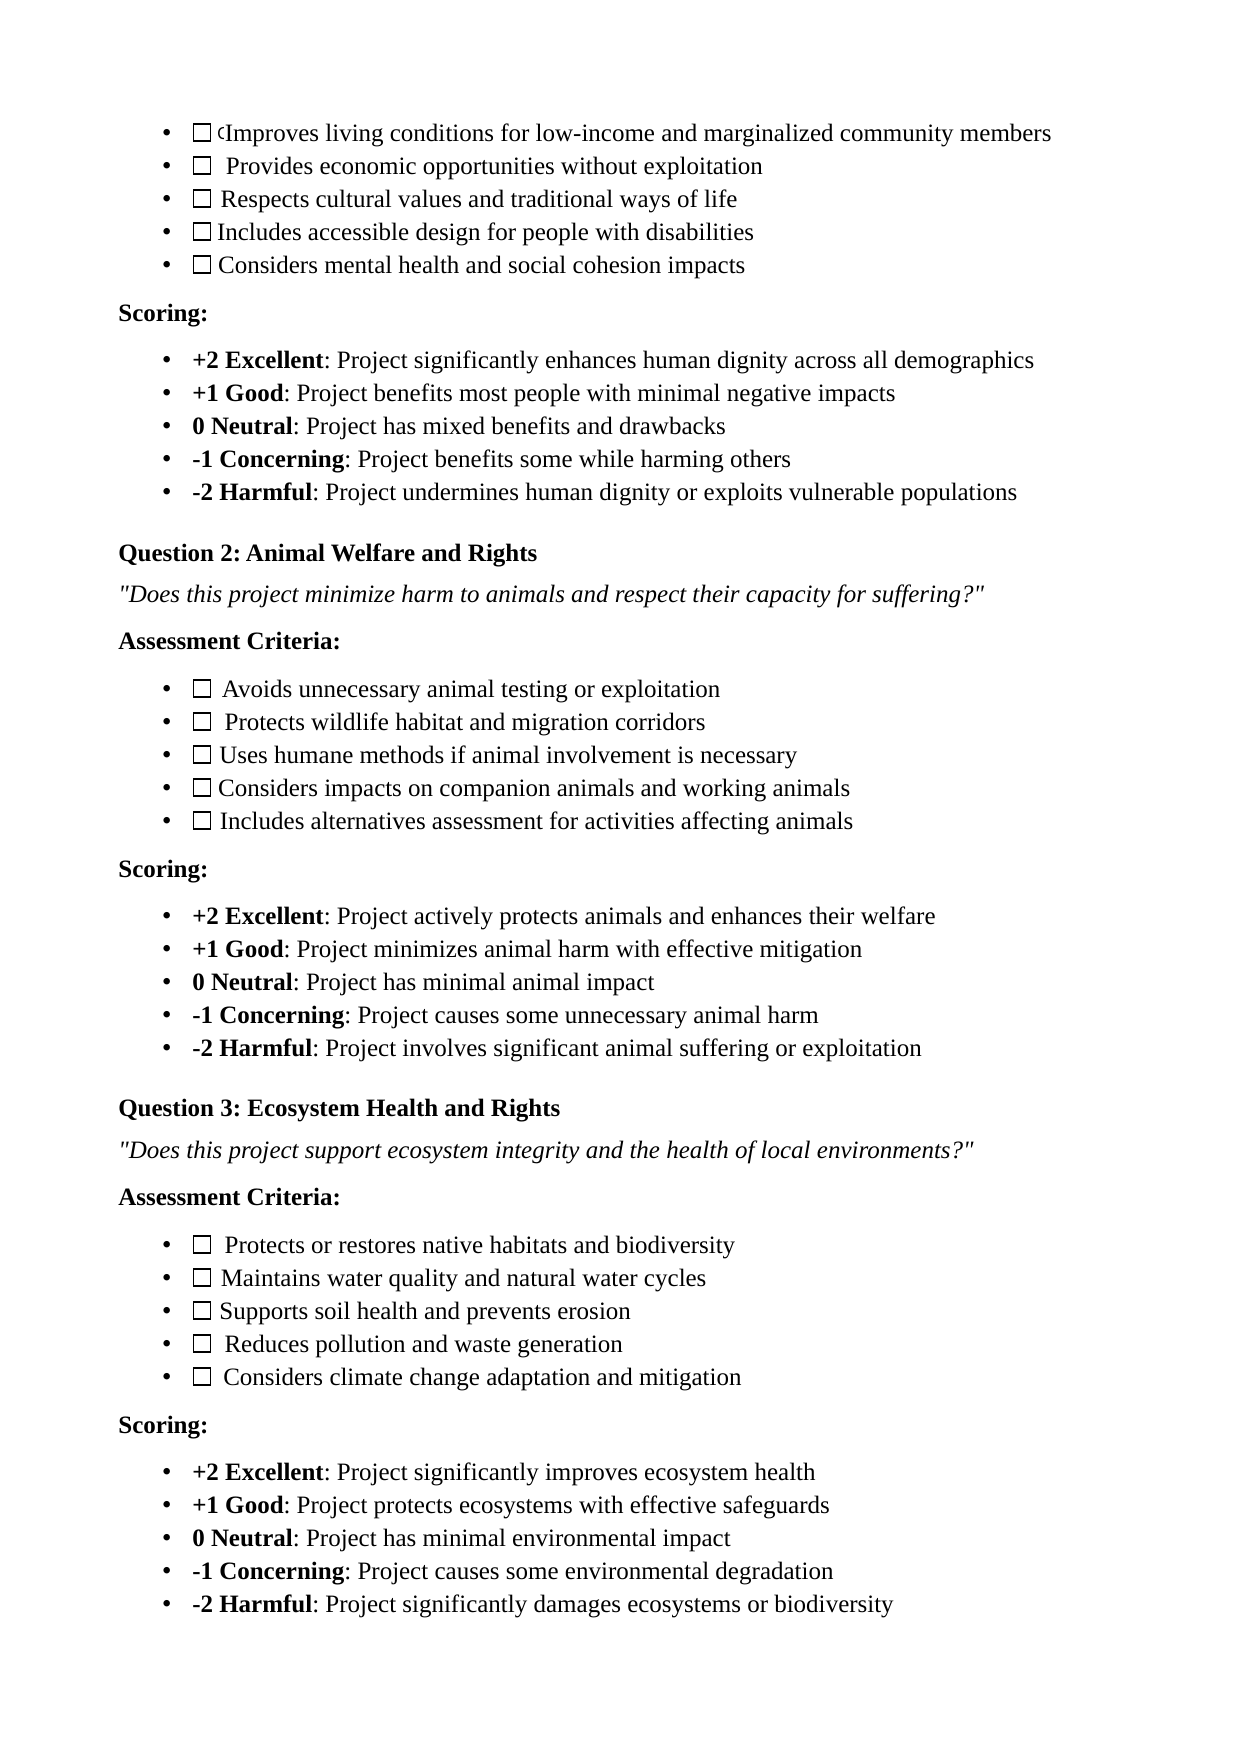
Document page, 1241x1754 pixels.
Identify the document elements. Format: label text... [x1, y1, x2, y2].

list +1 Good: Project protects ecosystems with effective safeguards [162, 1490, 1122, 1519]
list -2 Harmful: Project involves significant animal suffering or exploitation [162, 1033, 1122, 1062]
list -2 Harmful: Project undermines human dignity or exploits vulnerable populations [162, 477, 1122, 506]
list -2 Harmful: Project significantly damages ecosystems or biodiversity [162, 1589, 1122, 1618]
list Uses humane methods if animal involvement is necessary [162, 740, 1122, 769]
text Assessment Criteria: [118, 1182, 1122, 1211]
list Reduces pollution and waste generation [162, 1329, 1122, 1358]
list Respects cultural values and traditional ways of life [162, 184, 1122, 213]
list Protects or restores native habitats and biodiversity [162, 1230, 1122, 1259]
list Protects wildlife habitat and migration corridors [162, 707, 1122, 736]
list 0 Neutral: Project has mixed benefits and drawbacks [162, 411, 1122, 440]
text "Does this project support ecosystem integrity and the health of local environments?" [118, 1135, 1122, 1163]
list +1 Good: Project minimizes animal harm with effective mitigation [162, 934, 1122, 963]
list +2 Excellent: Project actively protects animals and enhances their welfare [162, 901, 1122, 930]
subtitle Question 2: Animal Welfare and Rights [118, 538, 1122, 566]
list -1 Concerning: Project benefits some while harming others [162, 444, 1122, 473]
list Avoids unnecessary animal testing or exploitation [162, 674, 1122, 703]
list +2 Excellent: Project significantly enhances human dignity across all demographics [162, 345, 1122, 374]
text Scoring: [118, 298, 1122, 327]
list Considers climate change adaptation and mitigation [162, 1362, 1122, 1391]
list 0 Neutral: Project has minimal environmental impact [162, 1523, 1122, 1552]
list -1 Concerning: Project causes some environmental degradation [162, 1556, 1122, 1585]
list Includes accessible design for people with disabilities [162, 217, 1122, 246]
list Includes alternatives assessment for activities affecting animals [162, 806, 1122, 835]
list +2 Excellent: Project significantly improves ecosystem health [162, 1457, 1122, 1486]
text Scoring: [118, 1410, 1122, 1438]
text Scoring: [118, 854, 1122, 882]
list -1 Concerning: Project causes some unnecessary animal harm [162, 1000, 1122, 1029]
list Provides economic opportunities without exploitation [162, 151, 1122, 180]
subtitle Question 3: Ecosystem Health and Rights [118, 1093, 1122, 1122]
list Considers mental health and social cohesion impacts [162, 250, 1122, 279]
text "Does this project minimize harm to animals and respect their capacity for suffering?" [118, 579, 1122, 608]
list Considers impacts on companion animals and working animals [162, 773, 1122, 802]
list Supports soil health and prevents erosion [162, 1296, 1122, 1325]
list +1 Good: Project benefits most people with minimal negative impacts [162, 378, 1122, 407]
list Maintains water quality and natural water cycles [162, 1263, 1122, 1292]
list Improves living conditions for low-income and marginalized community members [162, 118, 1122, 147]
list 0 Neutral: Project has minimal animal impact [162, 967, 1122, 996]
text Assessment Criteria: [118, 626, 1122, 655]
